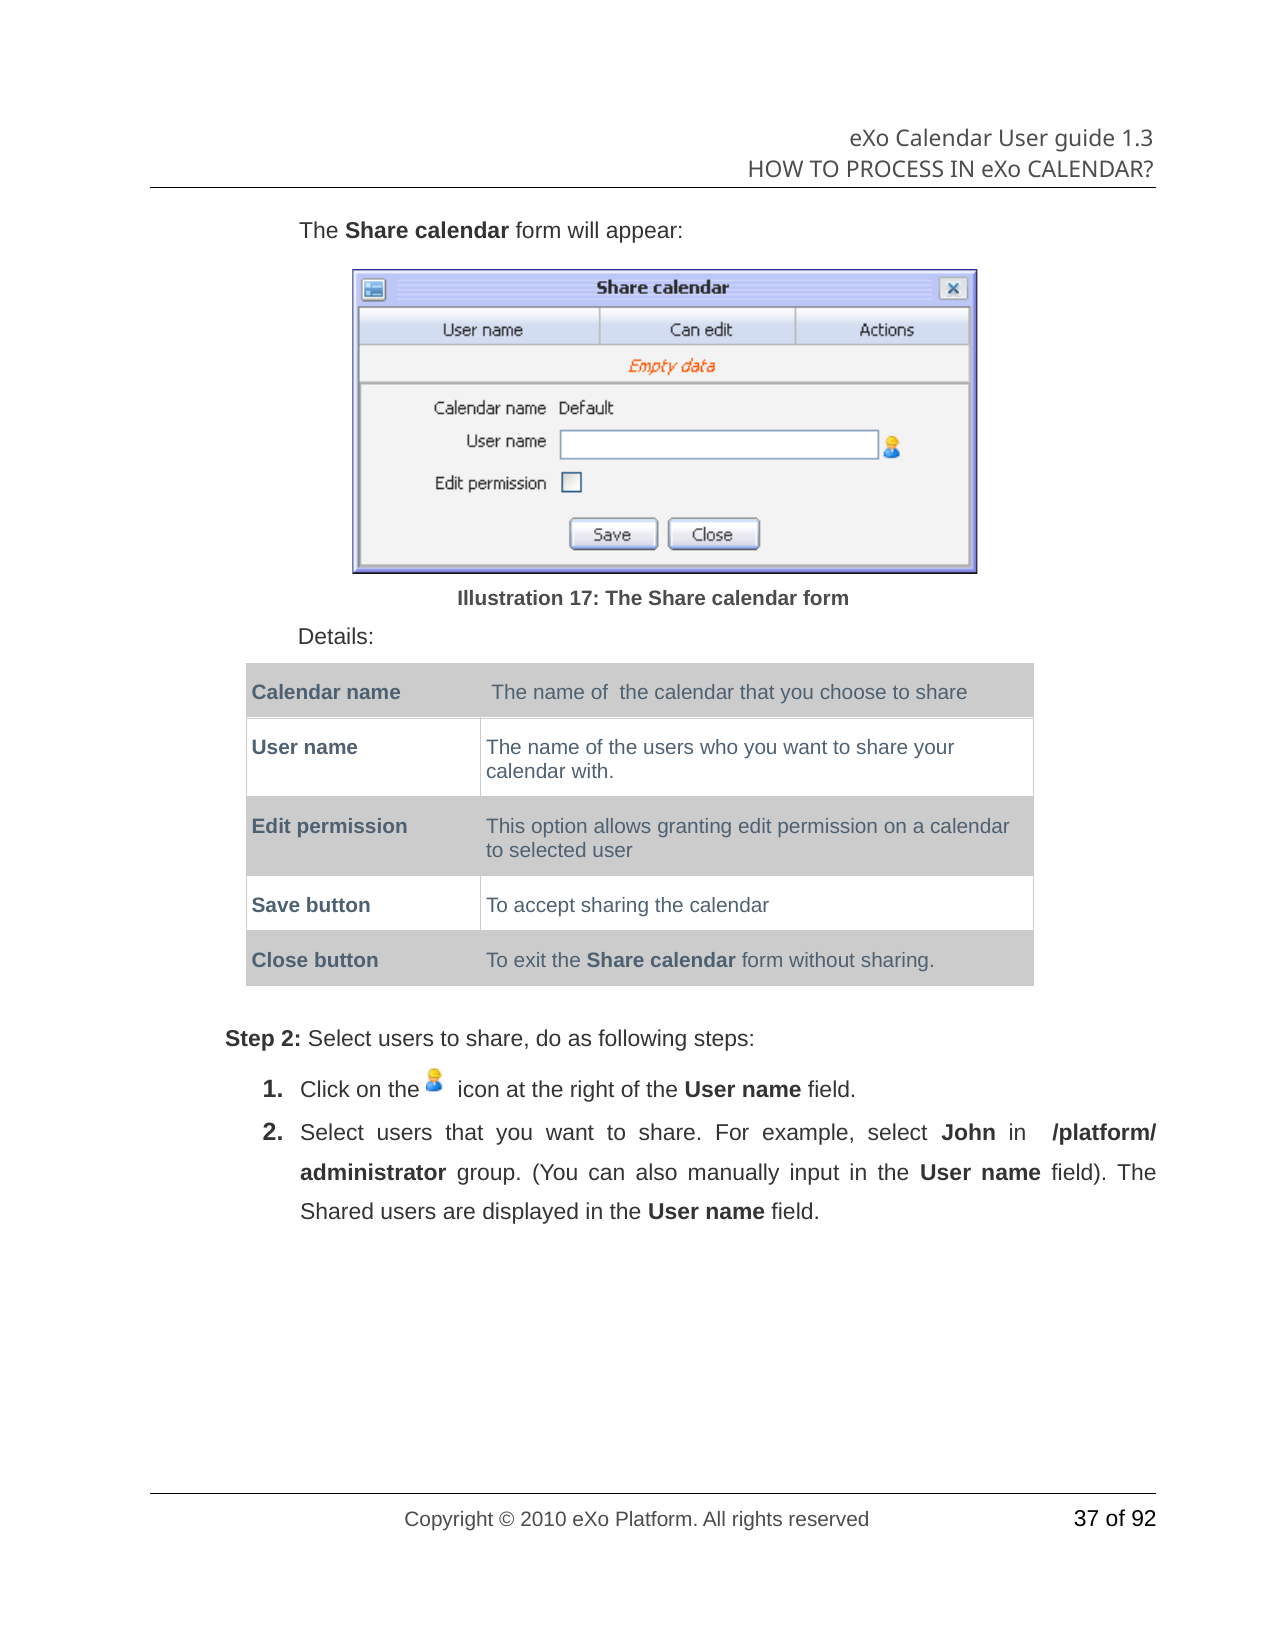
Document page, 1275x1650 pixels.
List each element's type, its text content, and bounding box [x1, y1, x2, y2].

table_cell This option allows granting edit permission on a calendar to selected user [481, 797, 1033, 875]
picture [426, 1064, 452, 1098]
list Click on the icon at the right of the User name field. [262, 1064, 1156, 1102]
table_cell The name of the users who you want to share your calendar with. [481, 719, 1033, 796]
table_cell User name [247, 719, 480, 796]
table_header The name of the calendar that you choose to share [481, 664, 1033, 717]
table_cell Save button [247, 876, 480, 930]
text Illustration 17: The Share calendar form [341, 282, 966, 610]
table_cell To accept sharing the calendar [481, 876, 1033, 930]
list Select users that you want to share. For example, select John in /platform/ administrator group. (You can also manually input in the User name field). The Shared users are displayed in the User name field. [262, 1117, 1156, 1224]
list The Share calendar form will appear: [261, 217, 1156, 243]
table_cell Close button [247, 931, 480, 985]
picture [352, 269, 978, 574]
table_header Calendar name [247, 664, 480, 717]
table_cell Edit permission [247, 797, 480, 875]
list Step 2: Select users to share, do as following steps: [187, 1025, 1156, 1051]
table_cell To exit the Share calendar form without sharing. [481, 931, 1033, 985]
text Details: [298, 257, 1156, 649]
